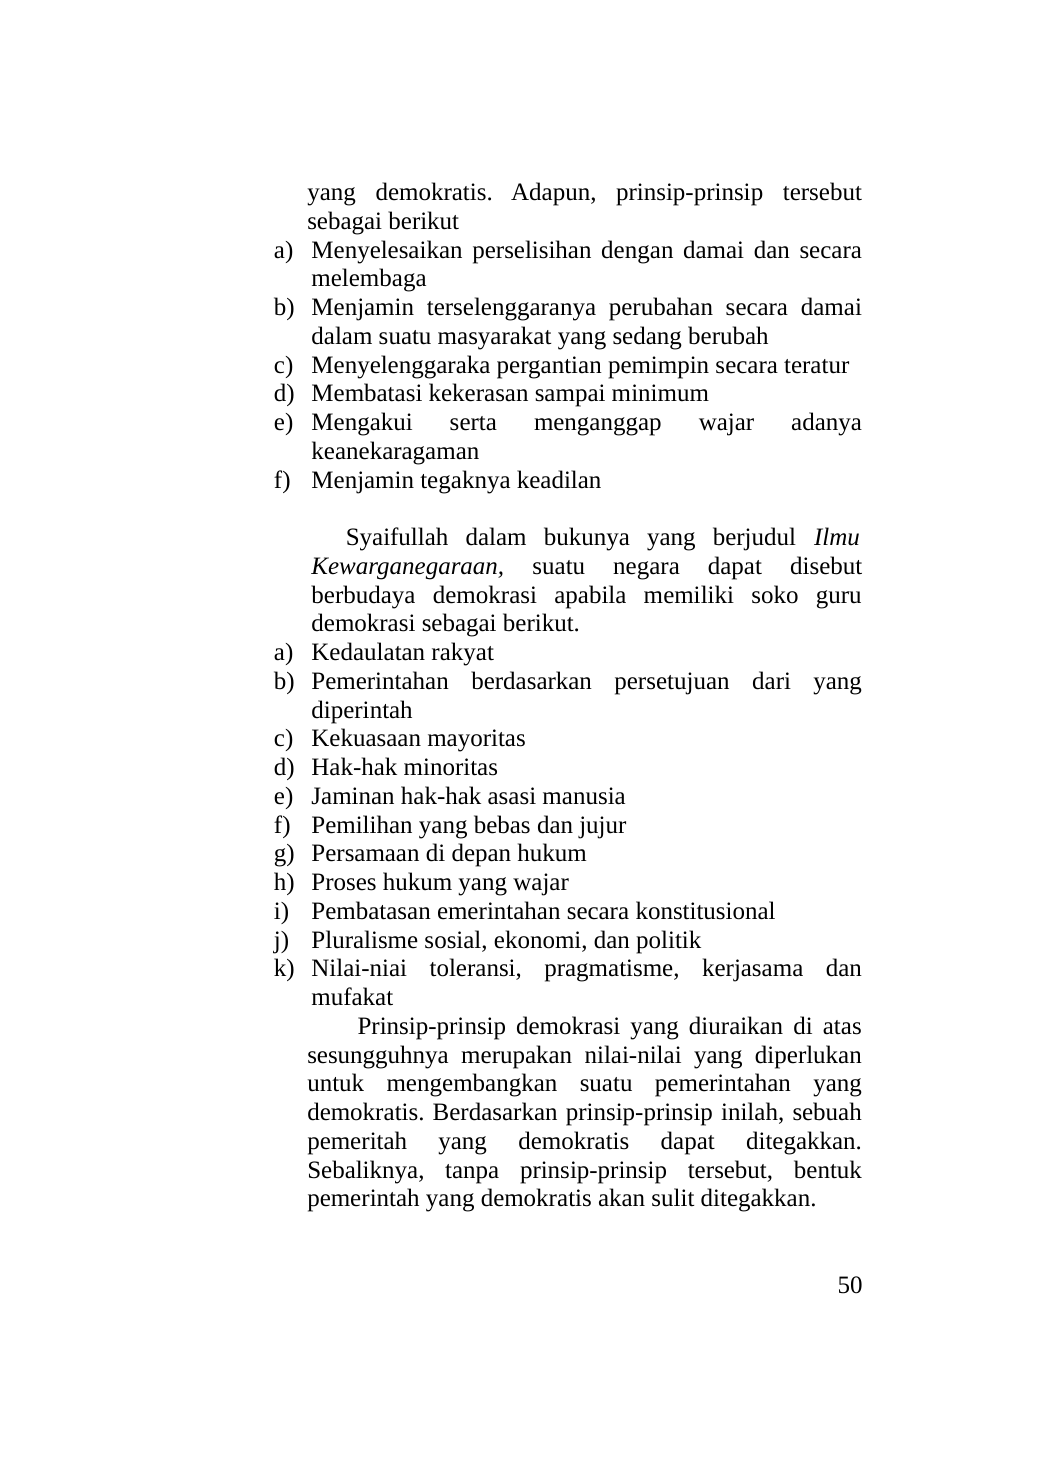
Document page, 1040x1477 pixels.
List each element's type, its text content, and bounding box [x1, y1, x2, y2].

list Hak-hak minoritas [274, 752, 862, 781]
list Pemerintahan berdasarkan persetujuan dari yang diperintah [274, 666, 862, 723]
list Pemilihan yang bebas dan jujur [274, 810, 862, 838]
list Kedaulatan rakyat [274, 637, 862, 666]
list Menjamin tegaknya keadilan [274, 465, 862, 493]
list Persamaan di depan hukum [274, 838, 862, 867]
list Kekuasaan mayoritas [274, 723, 862, 752]
list Menjamin terselenggaranya perubahan secara damai dalam suatu masyarakat yang sedang berubah [274, 292, 862, 350]
list Pluralisme sosial, ekonomi, dan politik [274, 925, 862, 953]
list Pembatasan emerintahan secara konstitusional [274, 896, 862, 925]
list Syaifullah dalam bukunya yang berjudul Ilmu Kewarganegaraan, suatu negara dapat disebut berbudaya demokrasi apabila memiliki soko guru demokrasi sebagai berikut. [274, 522, 862, 637]
text yang demokratis. Adapun, prinsip-prinsip tersebut sebagai berikut [307, 177, 862, 235]
list Mengakui serta menganggap wajar adanya keanekaragaman [274, 407, 862, 465]
text Prinsip-prinsip demokrasi yang diuraikan di atas sesungguhnya merupakan nilai-nilai yang diperlukan untuk mengembangkan suatu pemerintahan yang demokratis. Berdasarkan prinsip-prinsip inilah, sebuah pemeritah yang demokratis dapat ditegakkan. Sebaliknya, tanpa prinsip-prinsip tersebut, bentuk pemerintah yang demokratis akan sulit ditegakkan. [307, 1011, 862, 1212]
list Jaminan hak-hak asasi manusia [274, 781, 862, 810]
list Nilai-niai toleransi, pragmatisme, kerjasama dan mufakat [274, 953, 862, 1011]
list Menyelenggaraka pergantian pemimpin secara teratur [274, 350, 862, 378]
list Membatasi kekerasan sampai minimum [274, 378, 862, 407]
list Menyelesaikan perselisihan dengan damai dan secara melembaga [274, 235, 862, 292]
list Proses hukum yang wajar [274, 867, 862, 896]
